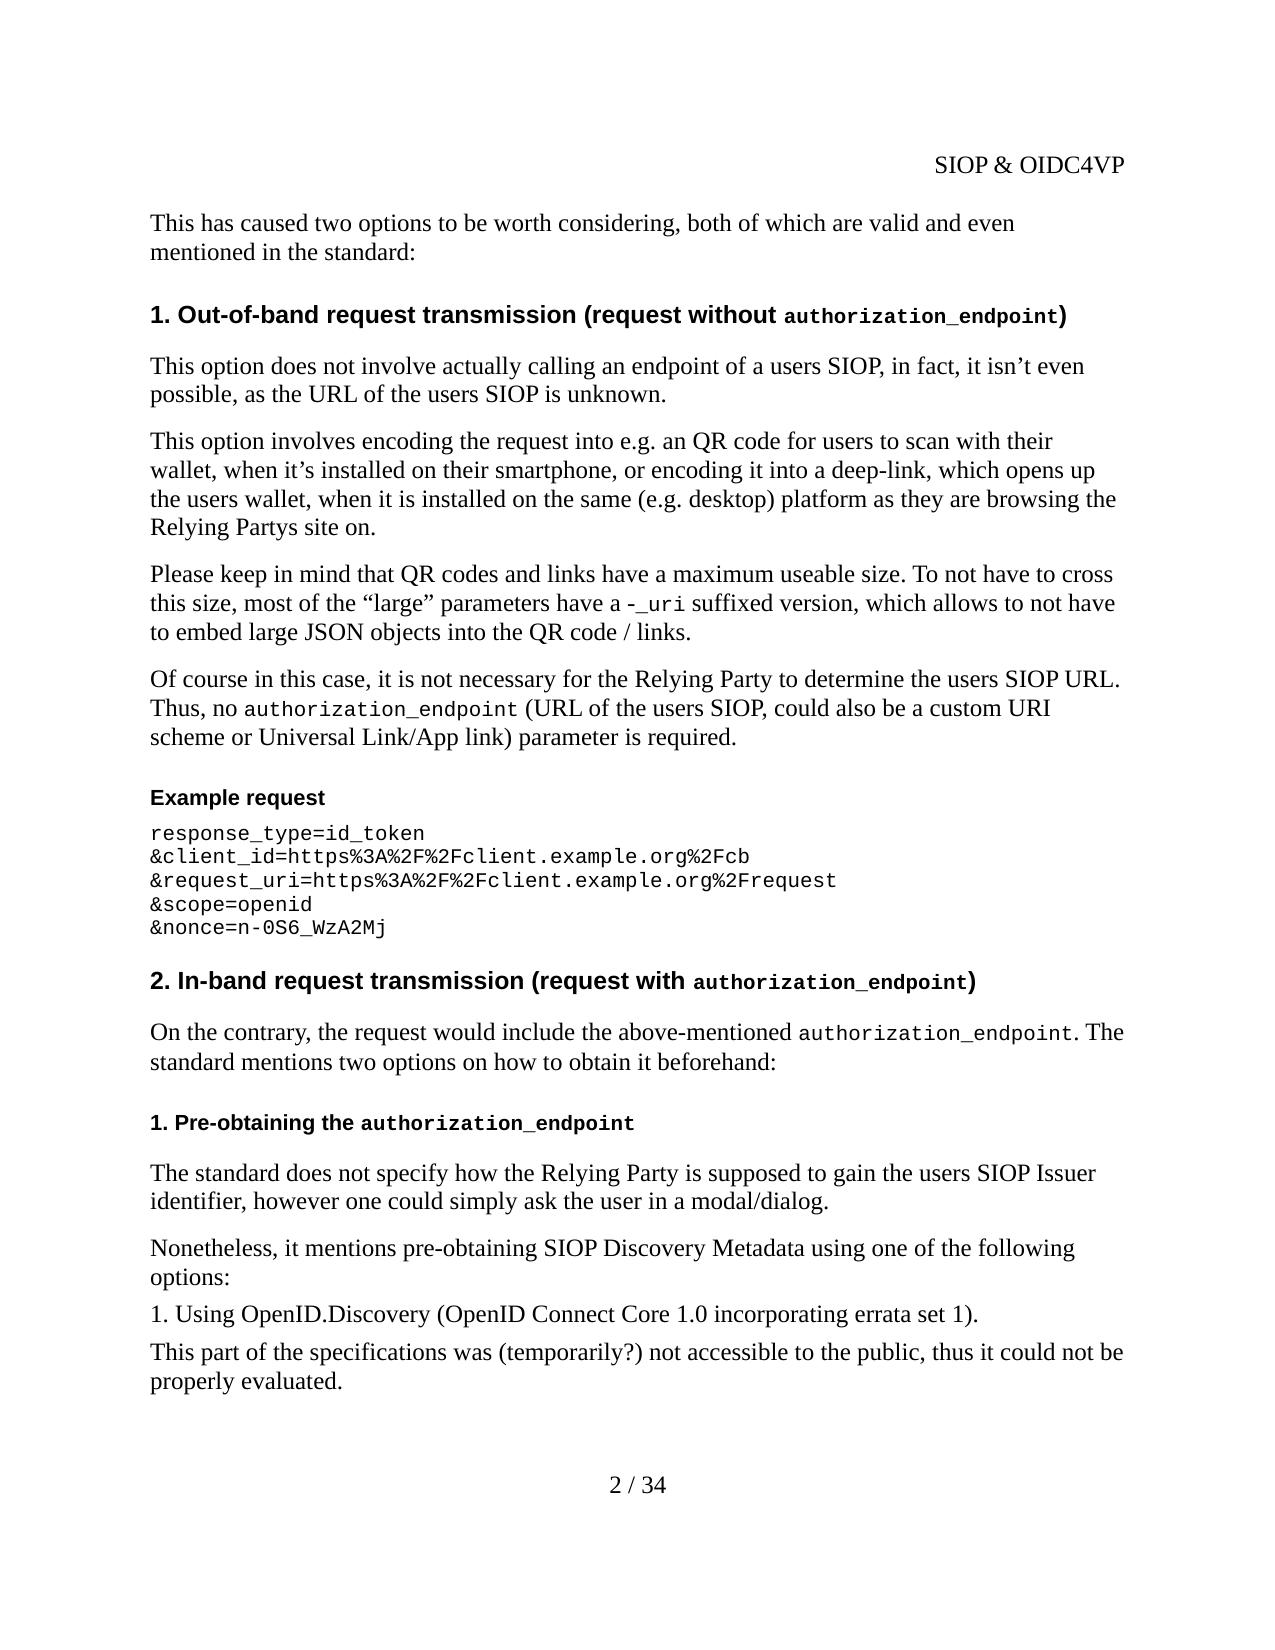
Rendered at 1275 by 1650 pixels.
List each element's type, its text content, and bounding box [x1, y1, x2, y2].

subtitle 1. Pre-obtaining the authorization_endpoint [150, 1109, 1125, 1136]
text Of course in this case, it is not necessary for the Relying Party to determine the users SIOP URL. Thus, no authorization_endpoint (URL of the users SIOP, could also be a custom URI scheme or Universal Link/App link) parameter is required. [150, 664, 1125, 751]
text &client_id=https%3A%2F%2Fclient.example.org%2Fcb [150, 846, 1125, 870]
text Please keep in mind that QR codes and links have a maximum useable size. To not have to cross this size, most of the “large” parameters have a -_uri suffixed version, which allows to not have to embed large JSON objects into the QR code / links. [150, 559, 1125, 646]
text Nonetheless, it mentions pre-obtaining SIOP Discovery Metadata using one of the following options: [150, 1233, 1125, 1291]
text &request_uri=https%3A%2F%2Fclient.example.org%2Frequest [150, 870, 1125, 894]
subtitle 1. Out-of-band request transmission (request without authorization_endpoint) [150, 300, 1125, 329]
subtitle Example request [150, 785, 1125, 810]
text response_type=id_token [150, 823, 1125, 846]
text &scope=openid [150, 894, 1125, 917]
text On the contrary, the request would include the above-mentioned authorization_endpoint. The standard mentions two options on how to obtain it beforehand: [150, 1017, 1125, 1075]
subtitle 2. In-band request transmission (request with authorization_endpoint) [150, 966, 1125, 996]
text This option involves encoding the request into e.g. an QR code for users to scan with their wallet, when it’s installed on their smartphone, or encoding it into a deep-link, which opens up the users wallet, when it is installed on the same (e.g. desktop) platform as they are browsing the Relying Partys site on. [150, 426, 1125, 541]
text &nonce=n-0S6_WzA2Mj [150, 917, 1125, 941]
text This has caused two options to be worth considering, both of which are valid and even mentioned in the standard: [150, 208, 1125, 266]
text This option does not involve actually calling an endpoint of a users SIOP, in fact, it isn’t even possible, as the URL of the users SIOP is unknown. [150, 351, 1125, 408]
subtitle 1. Using OpenID.Discovery (OpenID Connect Core 1.0 incorporating errata set 1). [150, 1299, 1125, 1328]
text The standard does not specify how the Relying Party is supposed to gain the users SIOP Issuer identifier, however one could simply ask the user in a modal/dialog. [150, 1158, 1125, 1215]
text This part of the specifications was (temporarily?) not accessible to the public, thus it could not be properly evaluated. [150, 1337, 1125, 1395]
